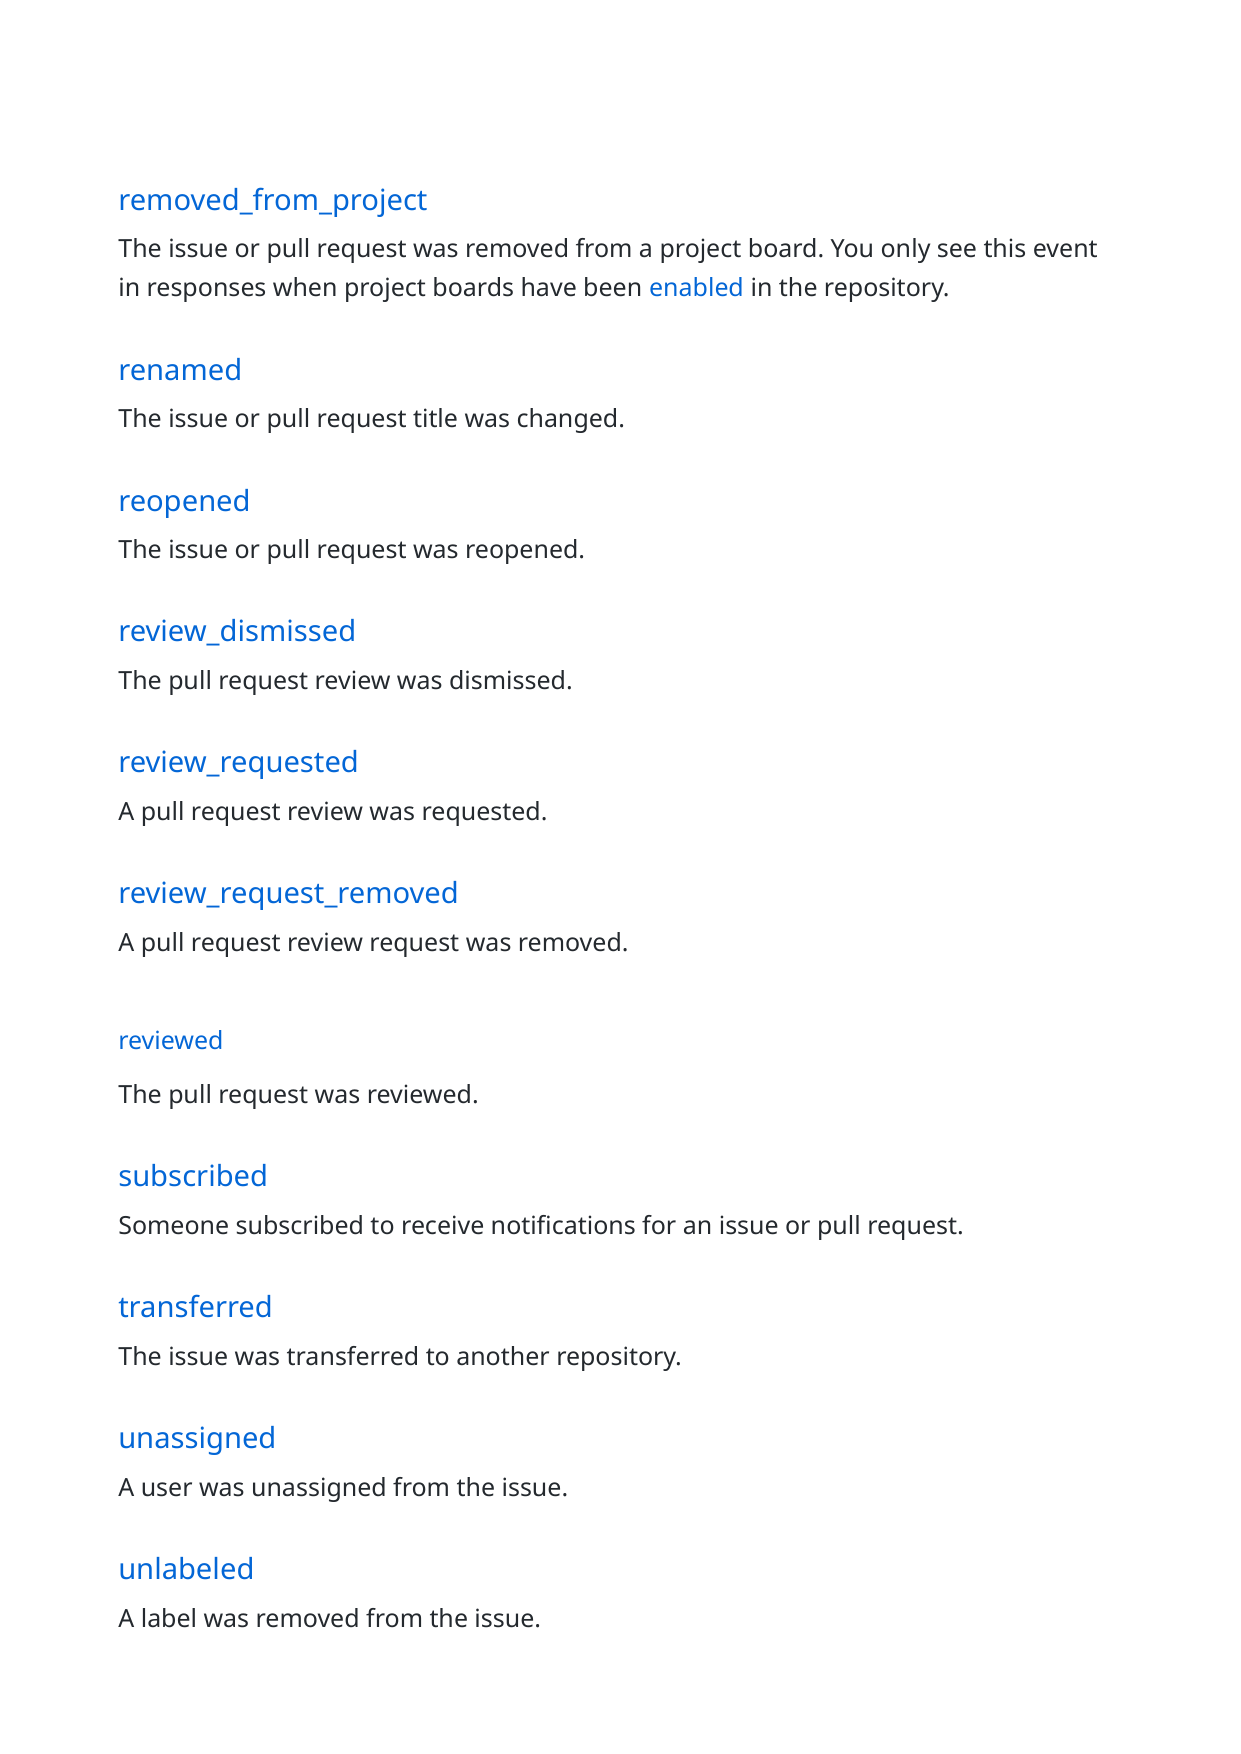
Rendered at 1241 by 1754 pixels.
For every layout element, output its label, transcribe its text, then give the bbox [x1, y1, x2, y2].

text A user was unassigned from the issue. [118, 1469, 1122, 1503]
text A pull request review request was removed. [118, 925, 1122, 959]
subtitle review_dismissed [118, 611, 1122, 650]
text The issue or pull request was reopened. [118, 532, 1122, 566]
subtitle transferred [118, 1286, 1122, 1326]
subtitle unassigned [118, 1417, 1122, 1457]
text The issue or pull request was removed from a project board. You only see this event in responses when project boards have been enabled in the repository. [118, 231, 1122, 304]
text The pull request review was dismissed. [118, 663, 1122, 697]
text reviewed [118, 989, 1122, 1057]
subtitle reopened [118, 480, 1122, 519]
text The issue or pull request title was changed. [118, 401, 1122, 435]
subtitle unlabeled [118, 1548, 1122, 1588]
subtitle subscribed [118, 1155, 1122, 1195]
subtitle review_requested [118, 742, 1122, 781]
subtitle renamed [118, 349, 1122, 388]
text The pull request was reviewed. [118, 1077, 1122, 1111]
subtitle review_request_removed [118, 873, 1122, 912]
text A label was removed from the issue. [118, 1600, 1122, 1634]
text The issue was transferred to another repository. [118, 1338, 1122, 1372]
subtitle removed_from_project [118, 179, 1122, 218]
text A pull request review was requested. [118, 794, 1122, 828]
text Someone subscribed to receive notifications for an issue or pull request. [118, 1207, 1122, 1242]
